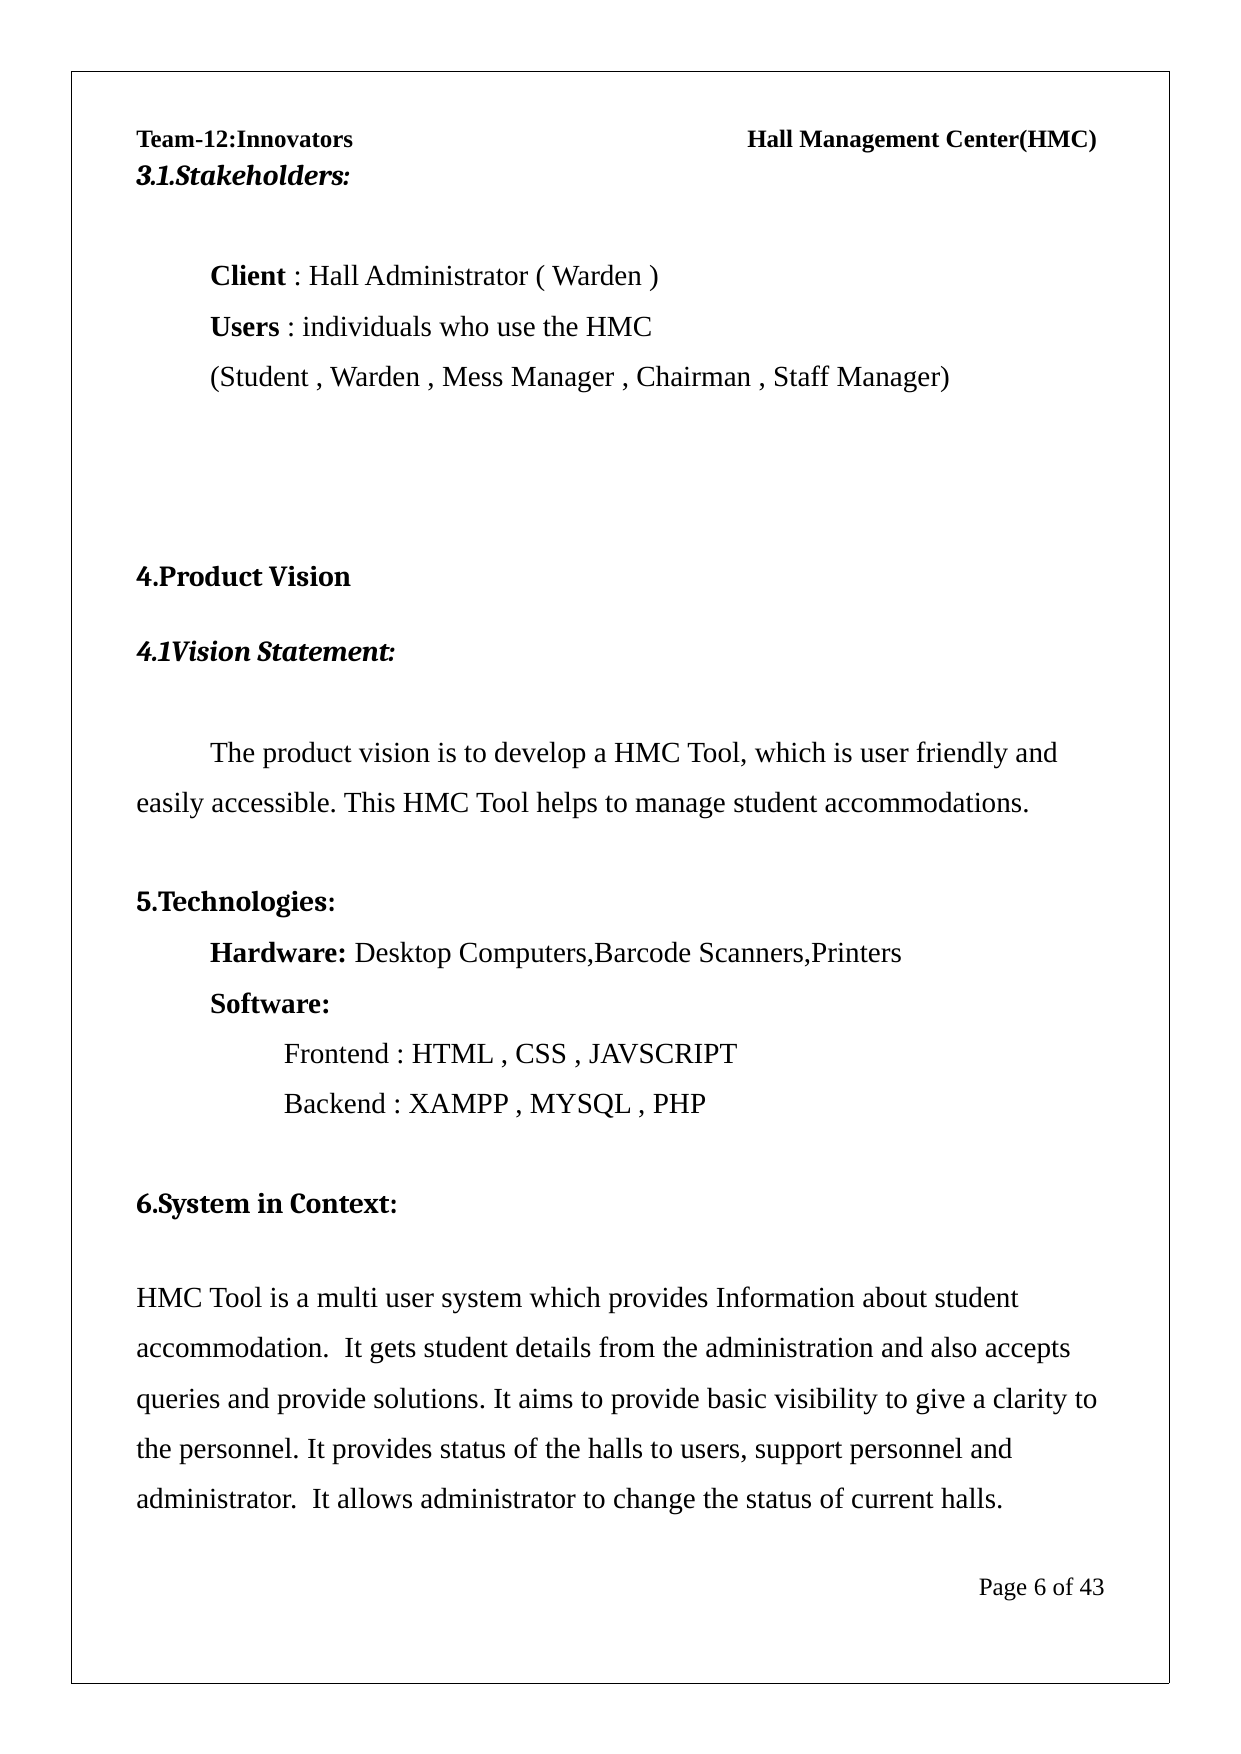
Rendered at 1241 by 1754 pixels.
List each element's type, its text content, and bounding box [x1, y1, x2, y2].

text Frontend : HTML , CSS , JAVSCRIPT [136, 1036, 1104, 1070]
subtitle 6.System in Context: [136, 1187, 1104, 1220]
text HMC Tool is a multi user system which provides Information about student accommodation. It gets student details from the administration and also accepts queries and provide solutions. It aims to provide basic visibility to give a clarity to the personnel. It provides status of the halls to users, support personnel and administrator. It allows administrator to change the status of current halls. [136, 1280, 1104, 1515]
text Software: [136, 986, 1104, 1019]
text Client : Hall Administrator ( Warden ) [136, 258, 1104, 292]
subtitle 5.Technologies: [136, 885, 1104, 919]
subtitle 4.1Vision Statement: [136, 635, 1104, 668]
text (Student , Warden , Mess Manager , Chairman , Staff Manager) [136, 359, 1104, 393]
text The product vision is to develop a HMC Tool, which is user friendly and easily accessible. This HMC Tool helps to manage student accommodations. [136, 735, 1104, 818]
subtitle 4.Product Vision [136, 560, 1104, 593]
subtitle 3.1.Stakeholders: [136, 159, 1104, 192]
text Backend : XAMPP , MYSQL , PHP [136, 1087, 1104, 1120]
text Users : individuals who use the HMC [136, 309, 1104, 342]
text Hardware: Desktop Computers,Barcode Scanners,Printers [136, 936, 1104, 969]
